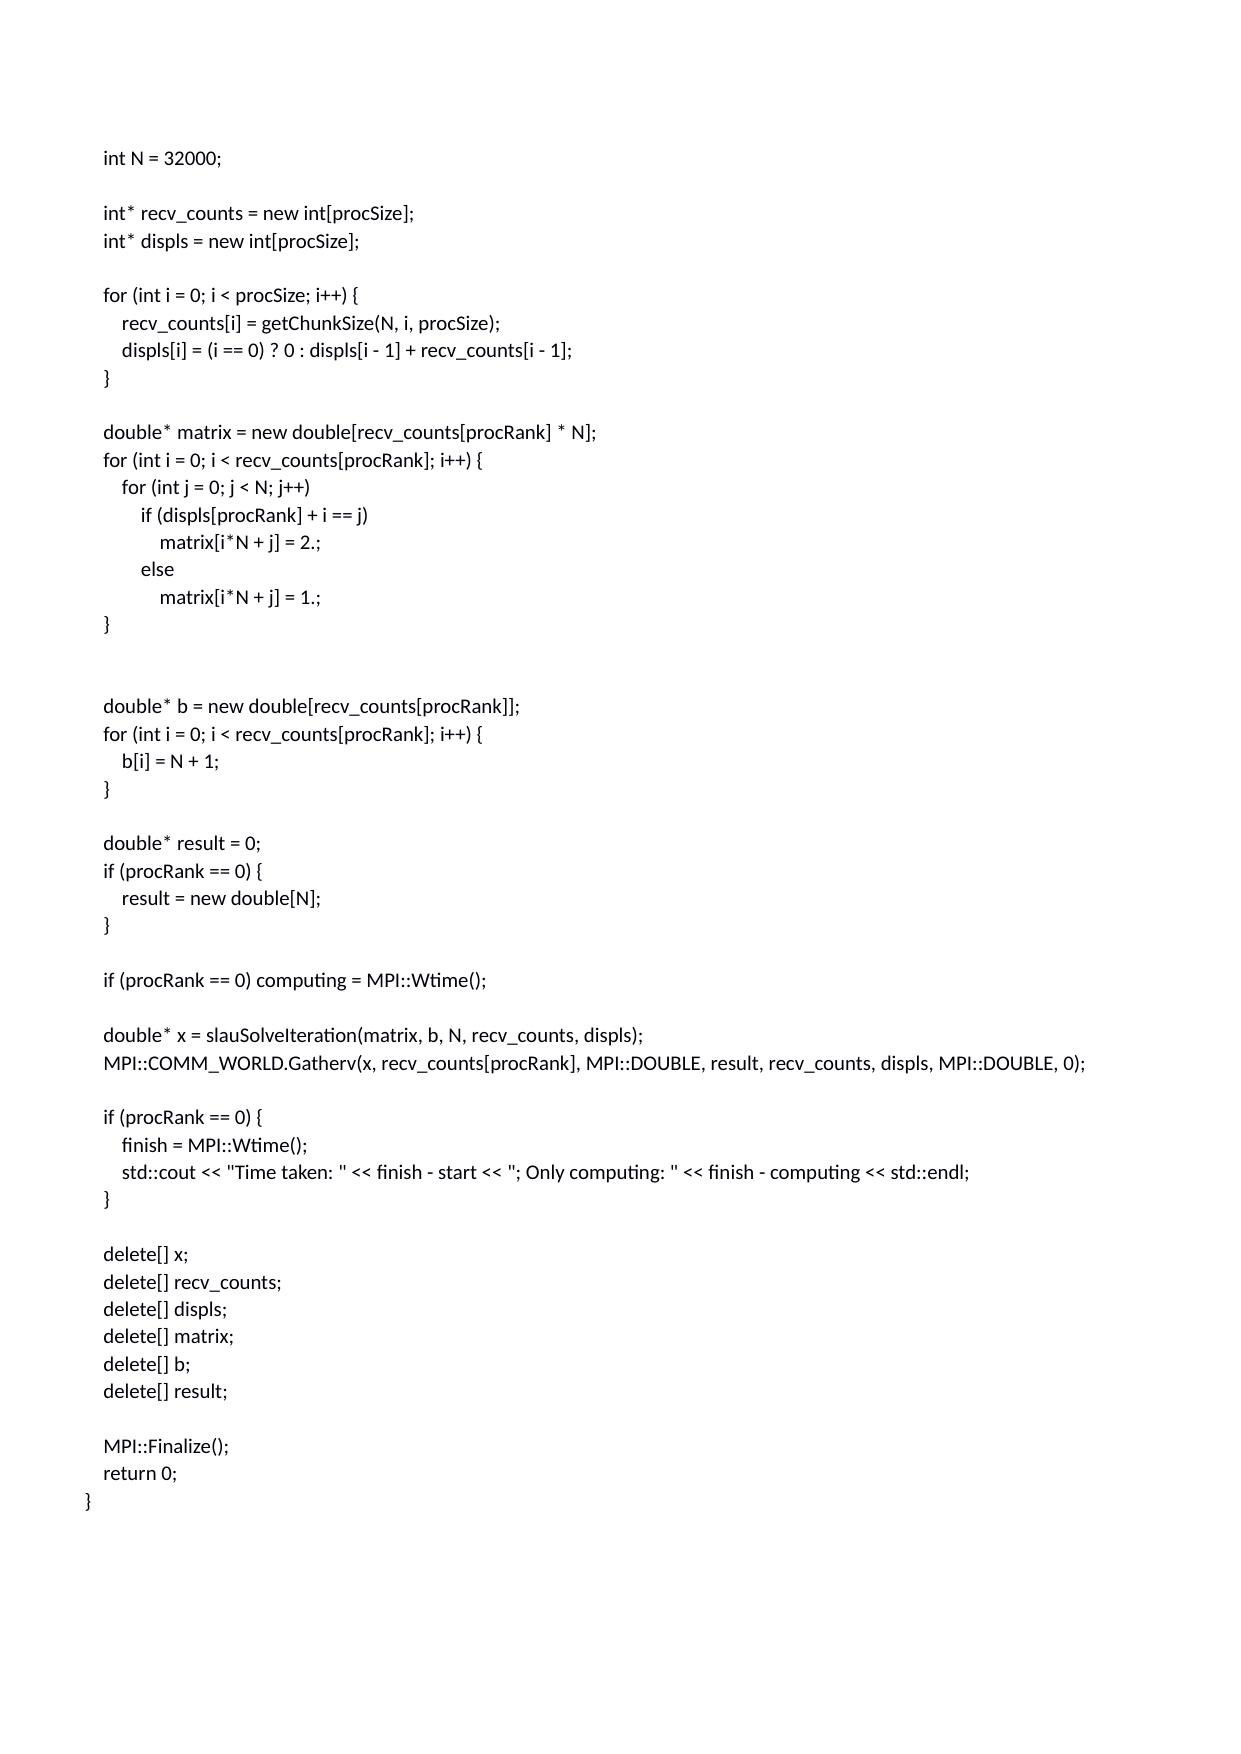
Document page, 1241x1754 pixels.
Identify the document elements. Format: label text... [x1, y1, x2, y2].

text for (int i = 0; i < recv_counts[procRank]; i++) { [84, 721, 1159, 746]
text if (procRank == 0) { [84, 858, 1159, 883]
text MPI::COMM_WORLD.Gatherv(x, recv_counts[procRank], MPI::DOUBLE, result, recv_counts, displs, MPI::DOUBLE, 0); [84, 1050, 1159, 1075]
text if (procRank == 0) computing = MPI::Wtime(); [84, 967, 1159, 993]
text int N = 32000; [84, 146, 1159, 171]
text result = new double[N]; [84, 885, 1159, 911]
text else [84, 557, 1159, 582]
text if (procRank == 0) { [84, 1104, 1159, 1130]
text displs[i] = (i == 0) ? 0 : displs[i - 1] + recv_counts[i - 1]; [84, 337, 1159, 363]
text for (int i = 0; i < recv_counts[procRank]; i++) { [84, 447, 1159, 472]
text double* x = slauSolveIteration(matrix, b, N, recv_counts, displs); [84, 1022, 1159, 1048]
text delete[] result; [84, 1378, 1159, 1404]
text double* result = 0; [84, 831, 1159, 856]
text double* b = new double[recv_counts[procRank]]; [84, 693, 1159, 719]
text matrix[i*N + j] = 1.; [84, 584, 1159, 609]
text } [84, 365, 1159, 390]
text for (int j = 0; j < N; j++) [84, 474, 1159, 500]
text recv_counts[i] = getChunkSize(N, i, procSize); [84, 310, 1159, 335]
text std::cout << "Time taken: " << finish - start << "; Only computing: " << finish - computing << std::endl; [84, 1159, 1159, 1185]
text for (int i = 0; i < procSize; i++) { [84, 283, 1159, 308]
text return 0; [84, 1461, 1159, 1486]
text b[i] = N + 1; [84, 748, 1159, 774]
text } [84, 1187, 1159, 1212]
text int* displs = new int[procSize]; [84, 228, 1159, 253]
text delete[] matrix; [84, 1324, 1159, 1349]
text double* matrix = new double[recv_counts[procRank] * N]; [84, 419, 1159, 445]
text finish = MPI::Wtime(); [84, 1132, 1159, 1157]
text } [84, 913, 1159, 938]
text MPI::Finalize(); [84, 1433, 1159, 1459]
text delete[] recv_counts; [84, 1269, 1159, 1294]
text delete[] x; [84, 1241, 1159, 1267]
text delete[] b; [84, 1351, 1159, 1376]
text } [84, 1488, 1159, 1513]
text if (displs[procRank] + i == j) [84, 502, 1159, 527]
text matrix[i*N + j] = 2.; [84, 529, 1159, 554]
text delete[] displs; [84, 1296, 1159, 1322]
text int* recv_counts = new int[procSize]; [84, 200, 1159, 226]
text } [84, 611, 1159, 637]
text } [84, 776, 1159, 801]
